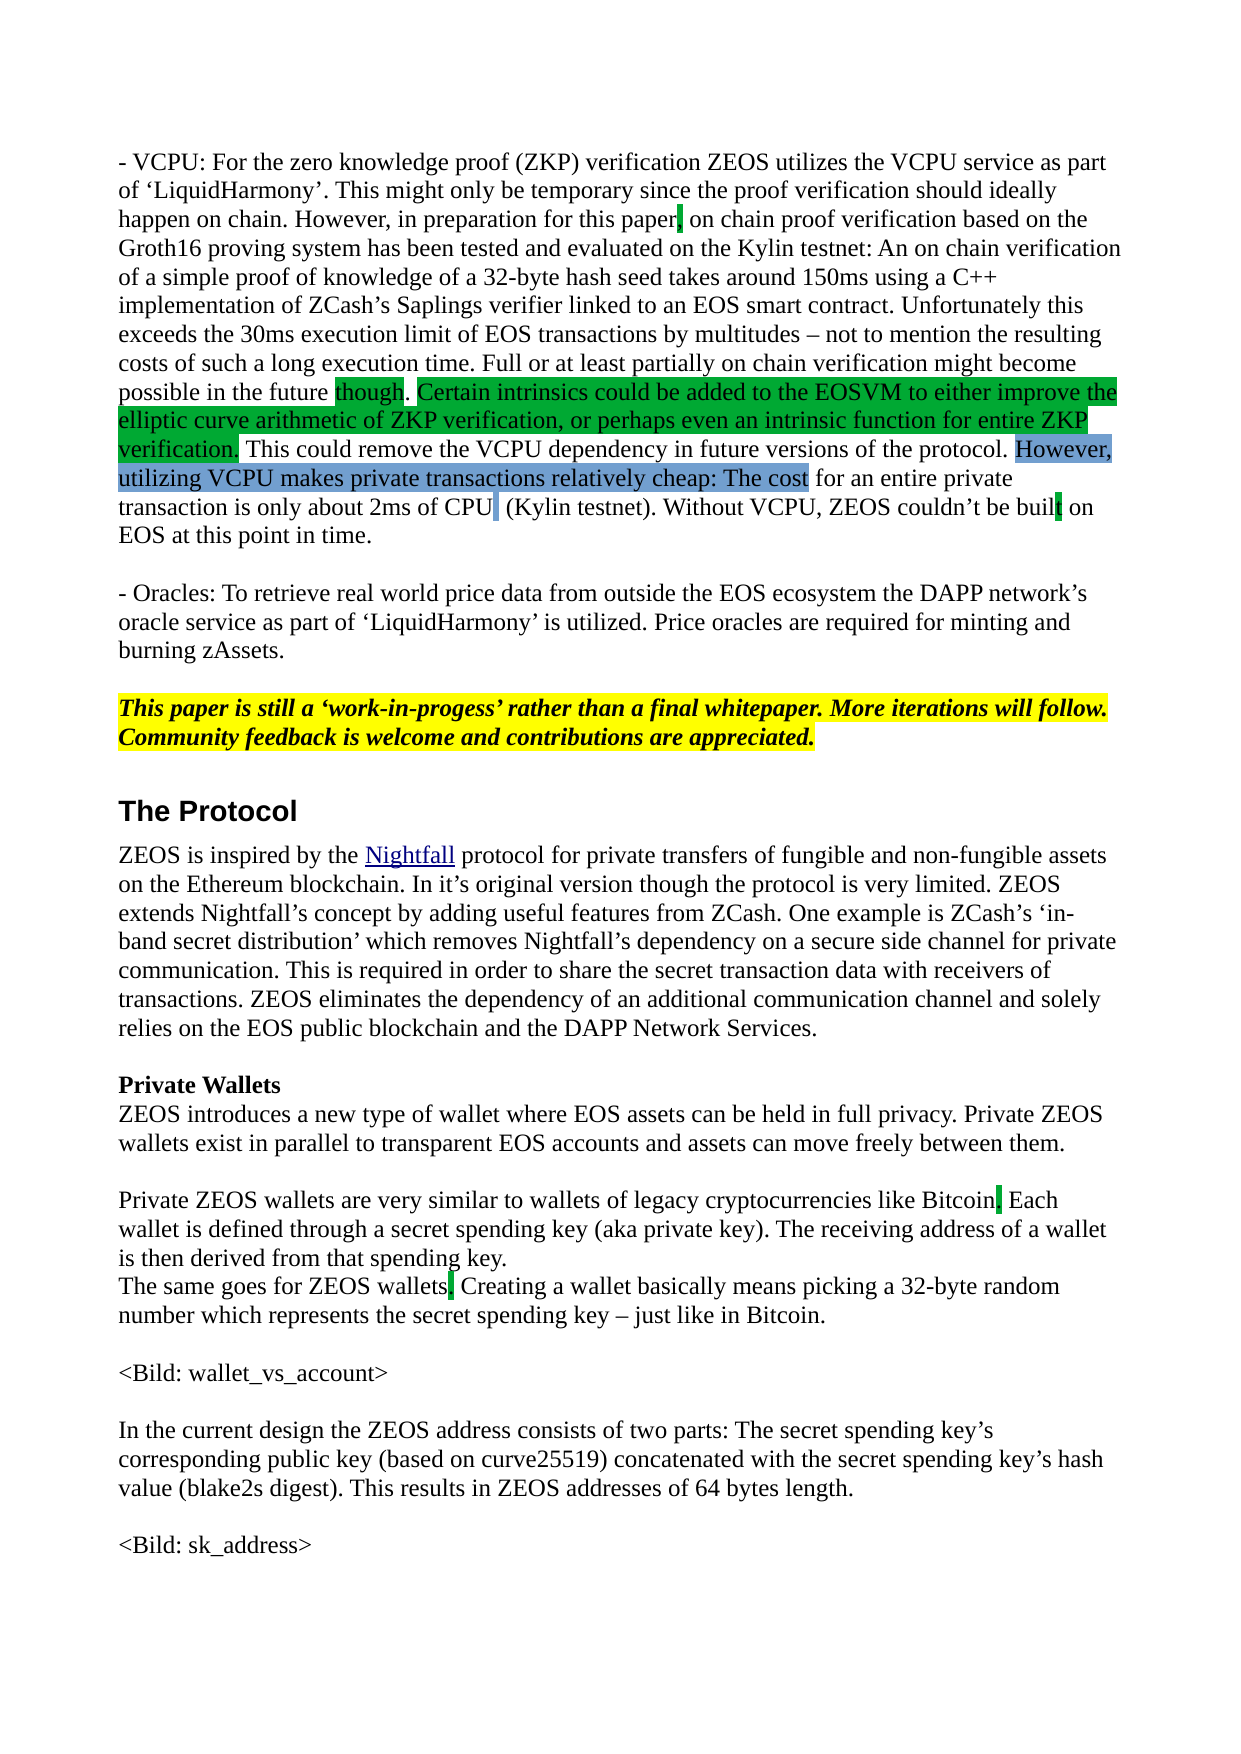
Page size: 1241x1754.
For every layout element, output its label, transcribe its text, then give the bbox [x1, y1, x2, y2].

text Private ZEOS wallets are very similar to wallets of legacy cryptocurrencies like Bitcoin. Each wallet is defined through a secret spending key (aka private key). The receiving address of a wallet is then derived from that spending key. [118, 1185, 1122, 1271]
text - Oracles: To retrieve real world price data from outside the EOS ecosystem the DAPP network’s oracle service as part of ‘LiquidHarmony’ is utilized. Price oracles are required for minting and burning zAssets. [118, 578, 1122, 664]
subtitle The Protocol [118, 794, 1122, 828]
text <Bild: sk_address> [118, 1530, 1122, 1559]
text Private Wallets [118, 1070, 1122, 1099]
text This paper is still a ‘work-in-progess’ rather than a final whitepaper. More iterations will follow. Community feedback is welcome and contributions are appreciated. [118, 693, 1122, 751]
text In the current design the ZEOS address consists of two parts: The secret spending key’s corresponding public key (based on curve25519) concatenated with the secret spending key’s hash value (blake2s digest). This results in ZEOS addresses of 64 bytes length. [118, 1415, 1122, 1501]
text - VCPU: For the zero knowledge proof (ZKP) verification ZEOS utilizes the VCPU service as part of ‘LiquidHarmony’. This might only be temporary since the proof verification should ideally happen on chain. However, in preparation for this paper, on chain proof verification based on the Groth16 proving system has been tested and evaluated on the Kylin testnet: An on chain verification of a simple proof of knowledge of a 32-byte hash seed takes around 150ms using a C++ implementation of ZCash’s Saplings verifier linked to an EOS smart contract. Unfortunately this exceeds the 30ms execution limit of EOS transactions by multitudes – not to mention the resulting costs of such a long execution time. Full or at least partially on chain verification might become possible in the future though. Certain intrinsics could be added to the EOSVM to either improve the elliptic curve arithmetic of ZKP verification, or perhaps even an intrinsic function for entire ZKP verification. This could remove the VCPU dependency in future versions of the protocol. However, utilizing VCPU makes private transactions relatively cheap: The cost for an entire private transaction is only about 2ms of CPU (Kylin testnet). Without VCPU, ZEOS couldn’t be built on EOS at this point in time. [118, 147, 1122, 549]
text ZEOS is inspired by the Nightfall protocol for private transfers of fungible and non-fungible assets on the Ethereum blockchain. In it’s original version though the protocol is very limited. ZEOS extends Nightfall’s concept by adding useful features from ZCash. One example is ZCash’s ‘in-band secret distribution’ which removes Nightfall’s dependency on a secure side channel for private communication. This is required in order to share the secret transaction data with receivers of transactions. ZEOS eliminates the dependency of an additional communication channel and solely relies on the EOS public blockchain and the DAPP Network Services. [118, 840, 1122, 1041]
text ZEOS introduces a new type of wallet where EOS assets can be held in full privacy. Private ZEOS wallets exist in parallel to transparent EOS accounts and assets can move freely between them. [118, 1099, 1122, 1156]
text The same goes for ZEOS wallets. Creating a wallet basically means picking a 32-byte random number which represents the secret spending key – just like in Bitcoin. [118, 1271, 1122, 1329]
text <Bild: wallet_vs_account> [118, 1358, 1122, 1386]
